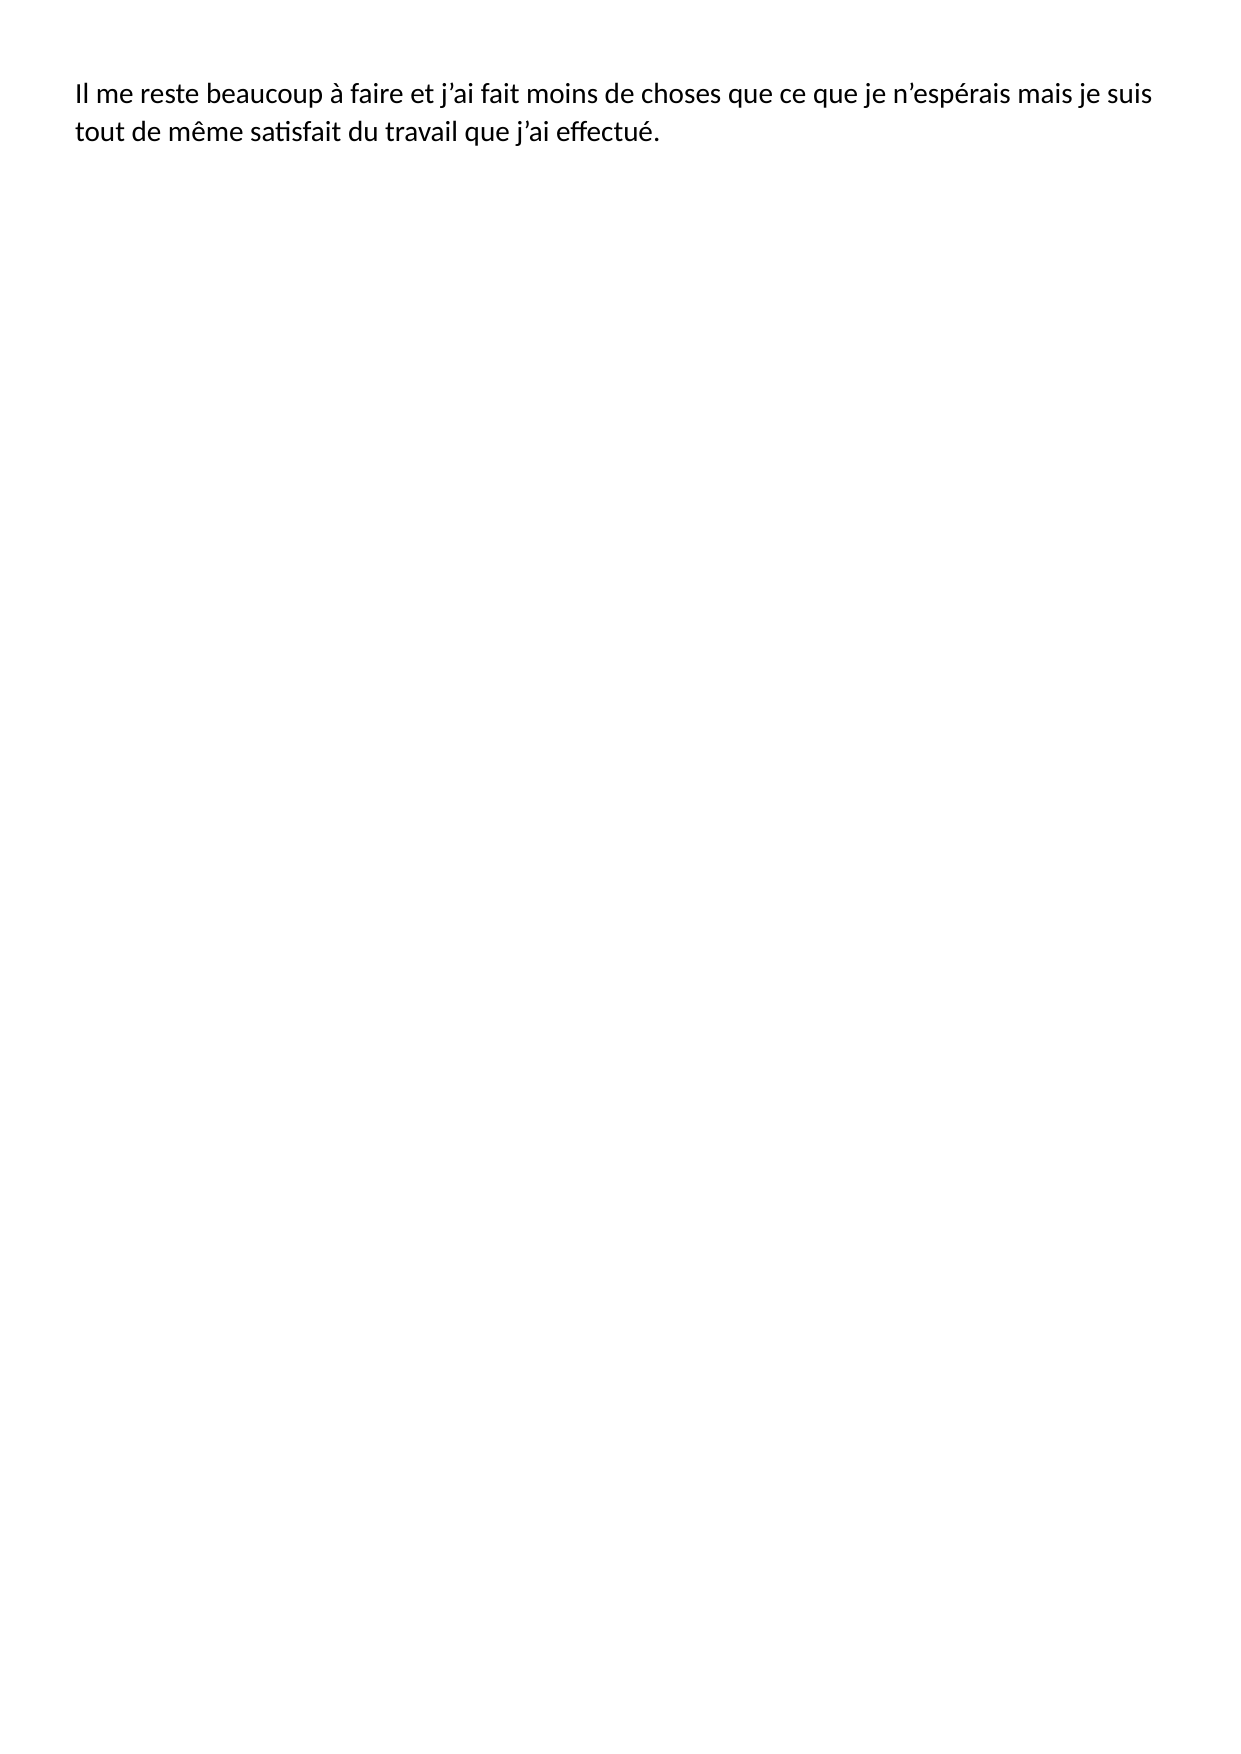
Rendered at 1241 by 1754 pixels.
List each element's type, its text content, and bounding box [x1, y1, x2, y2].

text Il me reste beaucoup à faire et j’ai fait moins de choses que ce que je n’espérais mais je suis tout de même satisfait du travail que j’ai effectué. [75, 75, 1165, 149]
